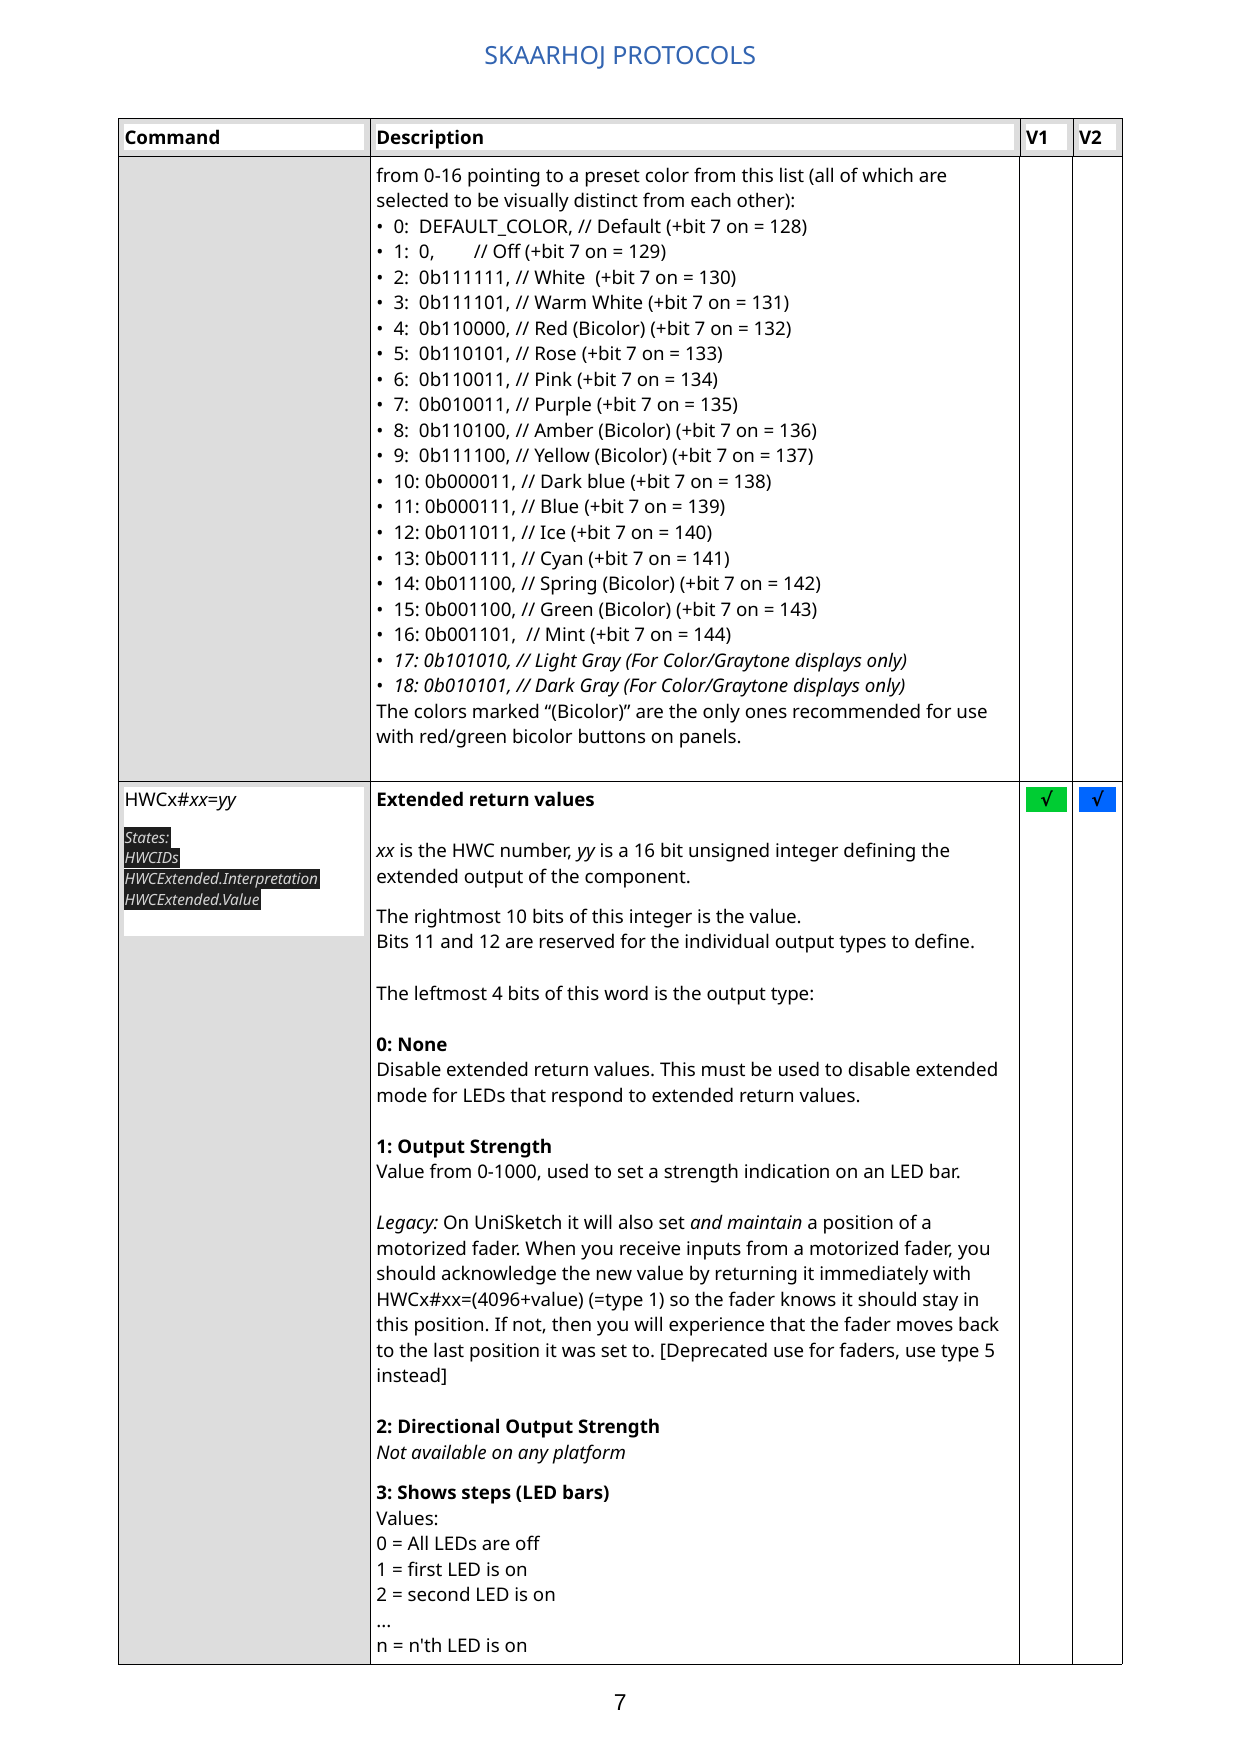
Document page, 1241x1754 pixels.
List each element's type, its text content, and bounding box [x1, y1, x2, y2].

table_cell Extended return values xx is the HWC number, yy is a 16 bit unsigned integer defining the extended output of the component. The rightmost 10 bits of this integer is the value. Bits 11 and 12 are reserved for the individual output types to define. The leftmost 4 bits of this word is the output type: 0: None Disable extended return values. This must be used to disable extended mode for LEDs that respond to extended return values. 1: Output Strength Value from 0-1000, used to set a strength indication on an LED bar. Legacy: On UniSketch it will also set and maintain a position of a motorized fader. When you receive inputs from a motorized fader, you should acknowledge the new value by returning it immediately with HWCx#xx=(4096+value) (=type 1) so the fader knows it should stay in this position. If not, then you will experience that the fader moves back to the last position it was set to. [Deprecated use for faders, use type 5 instead] 2: Directional Output Strength Not available on any platform 3: Shows steps (LED bars) Values: 0 = All LEDs are off 1 = first LED is on 2 = second LED is on ... n = n'th LED is on [371, 782, 1019, 1664]
table_header Command [119, 119, 370, 156]
table_header V1 [1021, 119, 1073, 156]
table_cell √ [1020, 782, 1072, 1664]
table_cell from 0-16 pointing to a preset color from this list (all of which are selected to be visually distinct from each other): 0: DEFAULT_COLOR, // Default (+bit 7 on = 128) 1: 0, // Off (+bit 7 on = 129) 2: 0b111111, // White (+bit 7 on = 130) 3: 0b111101, // Warm White (+bit 7 on = 131) 4: 0b110000, // Red (Bicolor) (+bit 7 on = 132) 5: 0b110101, // Rose (+bit 7 on = 133) 6: 0b110011, // Pink (+bit 7 on = 134) 7: 0b010011, // Purple (+bit 7 on = 135) 8: 0b110100, // Amber (Bicolor) (+bit 7 on = 136) 9: 0b111100, // Yellow (Bicolor) (+bit 7 on = 137) 10: 0b000011, // Dark blue (+bit 7 on = 138) 11: 0b000111, // Blue (+bit 7 on = 139) 12: 0b011011, // Ice (+bit 7 on = 140) 13: 0b001111, // Cyan (+bit 7 on = 141) 14: 0b011100, // Spring (Bicolor) (+bit 7 on = 142) 15: 0b001100, // Green (Bicolor) (+bit 7 on = 143) 16: 0b001101, // Mint (+bit 7 on = 144) 17: 0b101010, // Light Gray (For Color/Graytone displays only) 18: 0b010101, // Dark Gray (For Color/Graytone displays only) The colors marked “(Bicolor)” are the only ones recommended for use with red/green bicolor buttons on panels. [371, 157, 1019, 781]
table_cell [1073, 157, 1122, 781]
table_header V2 [1074, 119, 1122, 156]
table_cell √ [1073, 782, 1122, 1664]
table_cell HWCx#xx=yy States: HWCIDs HWCExtended.Interpretation HWCExtended.Value [119, 782, 370, 1664]
table_cell [119, 157, 370, 781]
table_cell [1020, 157, 1072, 781]
table_header Description [371, 119, 1020, 156]
